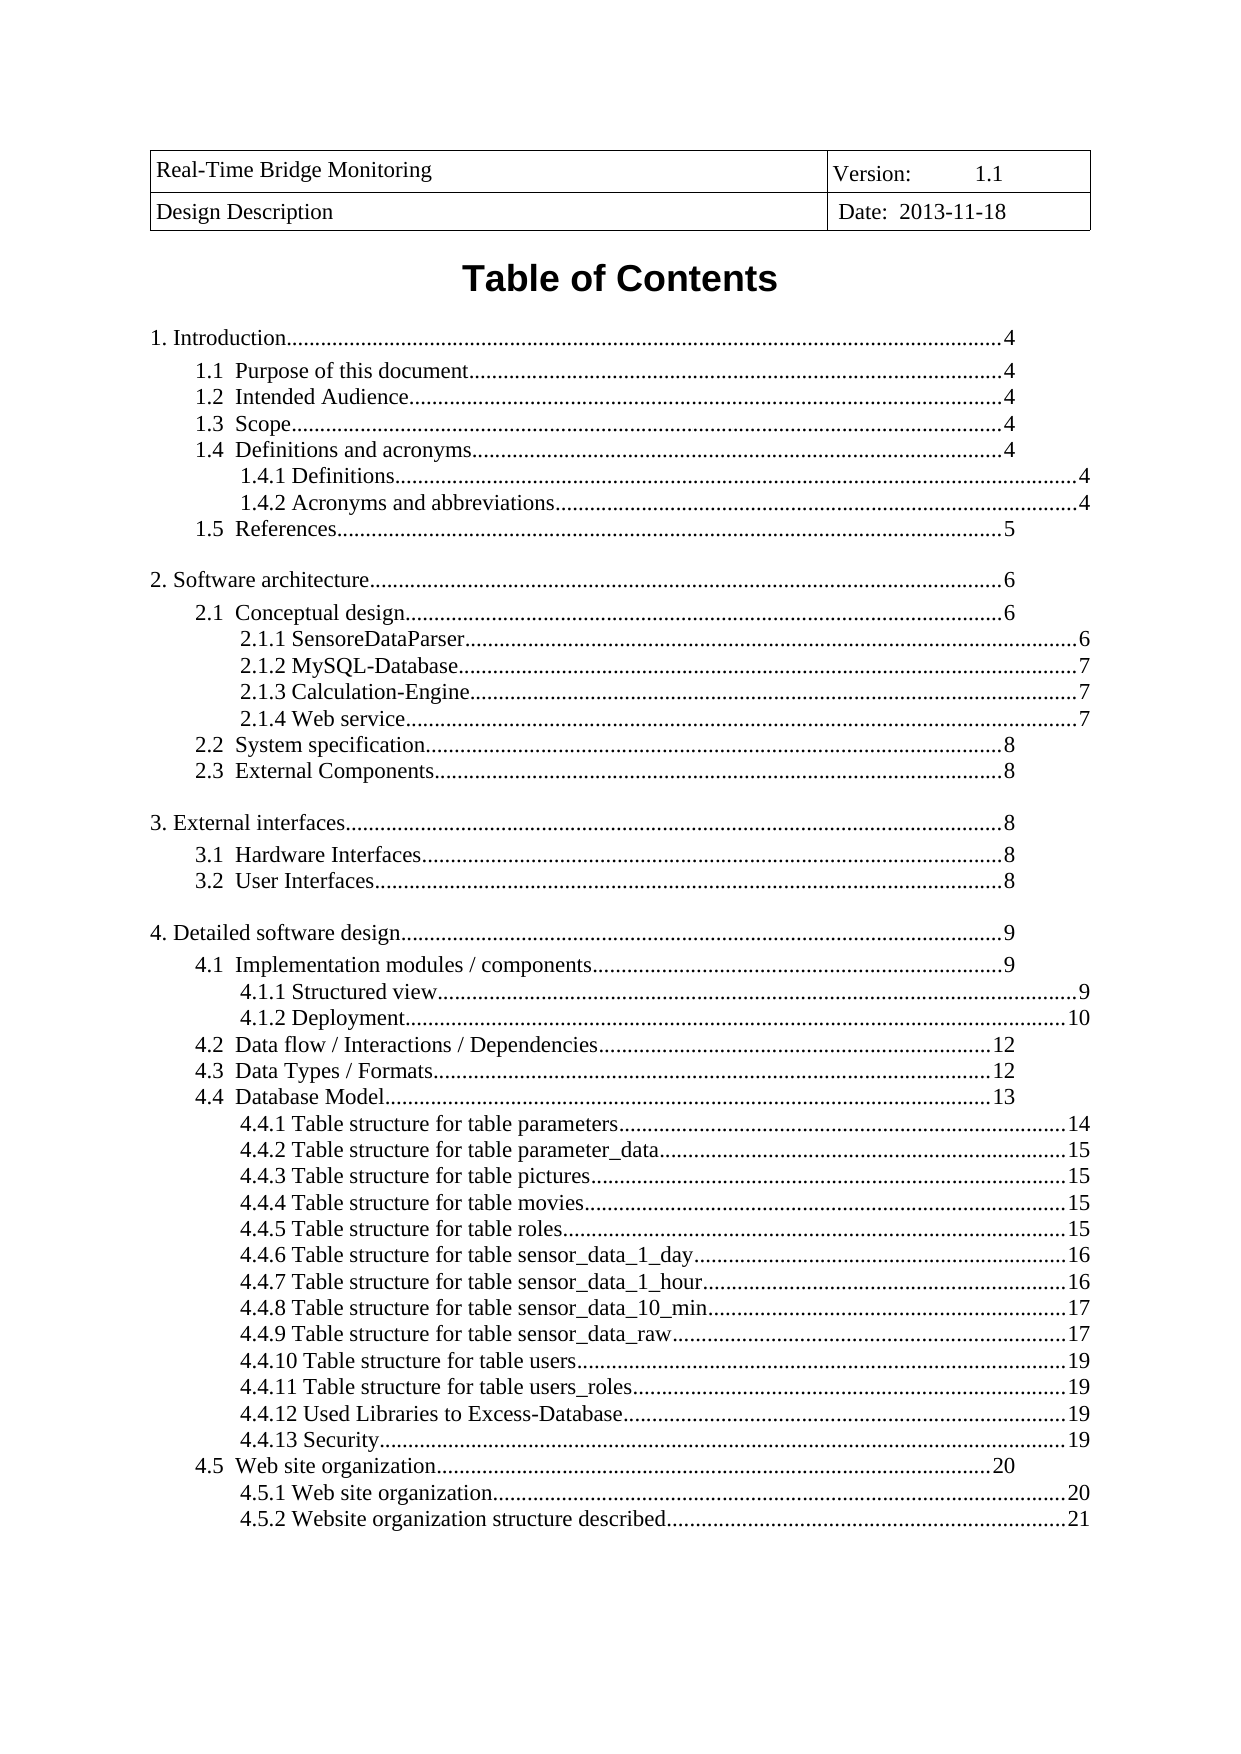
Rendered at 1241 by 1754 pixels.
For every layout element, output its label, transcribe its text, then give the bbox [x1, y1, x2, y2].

text 4.4.6 Table structure for table sensor_data_1_day 16 [240, 1241, 1090, 1268]
text 1.5 References 5 [195, 515, 1015, 542]
text 4.4.4 Table structure for table movies 15 [240, 1189, 1090, 1215]
text 4. Detailed software design 9 [150, 919, 1015, 945]
text 4.4.9 Table structure for table sensor_data_raw 17 [240, 1321, 1090, 1347]
text 4.1.2 Deployment 10 [240, 1004, 1090, 1031]
text 1.4.2 Acronyms and abbreviations 4 [240, 489, 1090, 515]
text 4.5 Web site organization 20 [195, 1452, 1015, 1479]
text 2.2 System specification 8 [195, 731, 1015, 757]
text 1.4.1 Definitions 4 [240, 462, 1090, 489]
text 4.3 Data Types / Formats 12 [195, 1057, 1015, 1083]
text 4.4.8 Table structure for table sensor_data_10_min 17 [240, 1294, 1090, 1321]
text 4.1.1 Structured view 9 [240, 978, 1090, 1004]
text 4.4.12 Used Libraries to Excess-Database 19 [240, 1399, 1090, 1426]
title Table of Contents [150, 256, 1090, 299]
text 3. External interfaces 8 [150, 809, 1015, 835]
text 4.4.11 Table structure for table users_roles 19 [240, 1373, 1090, 1399]
text 4.4.13 Security 19 [240, 1426, 1090, 1452]
text 4.4.3 Table structure for table pictures 15 [240, 1162, 1090, 1189]
text 2.1.3 Calculation-Engine 7 [240, 678, 1090, 704]
text 4.5.2 Website organization structure described 21 [240, 1505, 1090, 1531]
text 4.4.5 Table structure for table roles 15 [240, 1215, 1090, 1241]
text 3.2 User Interfaces 8 [195, 868, 1015, 894]
text 4.2 Data flow / Interactions / Dependencies 12 [195, 1031, 1015, 1057]
text 3.1 Hardware Interfaces 8 [195, 841, 1015, 868]
text 1.2 Intended Audience 4 [195, 383, 1015, 410]
text 4.4.10 Table structure for table users 19 [240, 1347, 1090, 1373]
text 4.4 Database Model 13 [195, 1083, 1015, 1110]
text 4.5.1 Web site organization 20 [240, 1479, 1090, 1505]
text 2. Software architecture 6 [150, 567, 1015, 593]
text 1.1 Purpose of this document 4 [195, 357, 1015, 383]
text 4.4.7 Table structure for table sensor_data_1_hour 16 [240, 1268, 1090, 1294]
text 2.1 Conceptual design 6 [195, 599, 1015, 626]
text 2.1.2 MySQL-Database 7 [240, 652, 1090, 678]
text 1. Introduction 4 [150, 324, 1015, 351]
text 2.1.4 Web service 7 [240, 704, 1090, 731]
text 1.4 Definitions and acronyms 4 [195, 436, 1015, 462]
text 1.3 Scope 4 [195, 410, 1015, 436]
text 2.1.1 SensoreDataParser 6 [240, 626, 1090, 652]
text 4.4.2 Table structure for table parameter_data 15 [240, 1136, 1090, 1162]
text 2.3 External Components 8 [195, 757, 1015, 784]
text 4.4.1 Table structure for table parameters 14 [240, 1110, 1090, 1136]
text 4.1 Implementation modules / components 9 [195, 952, 1015, 978]
